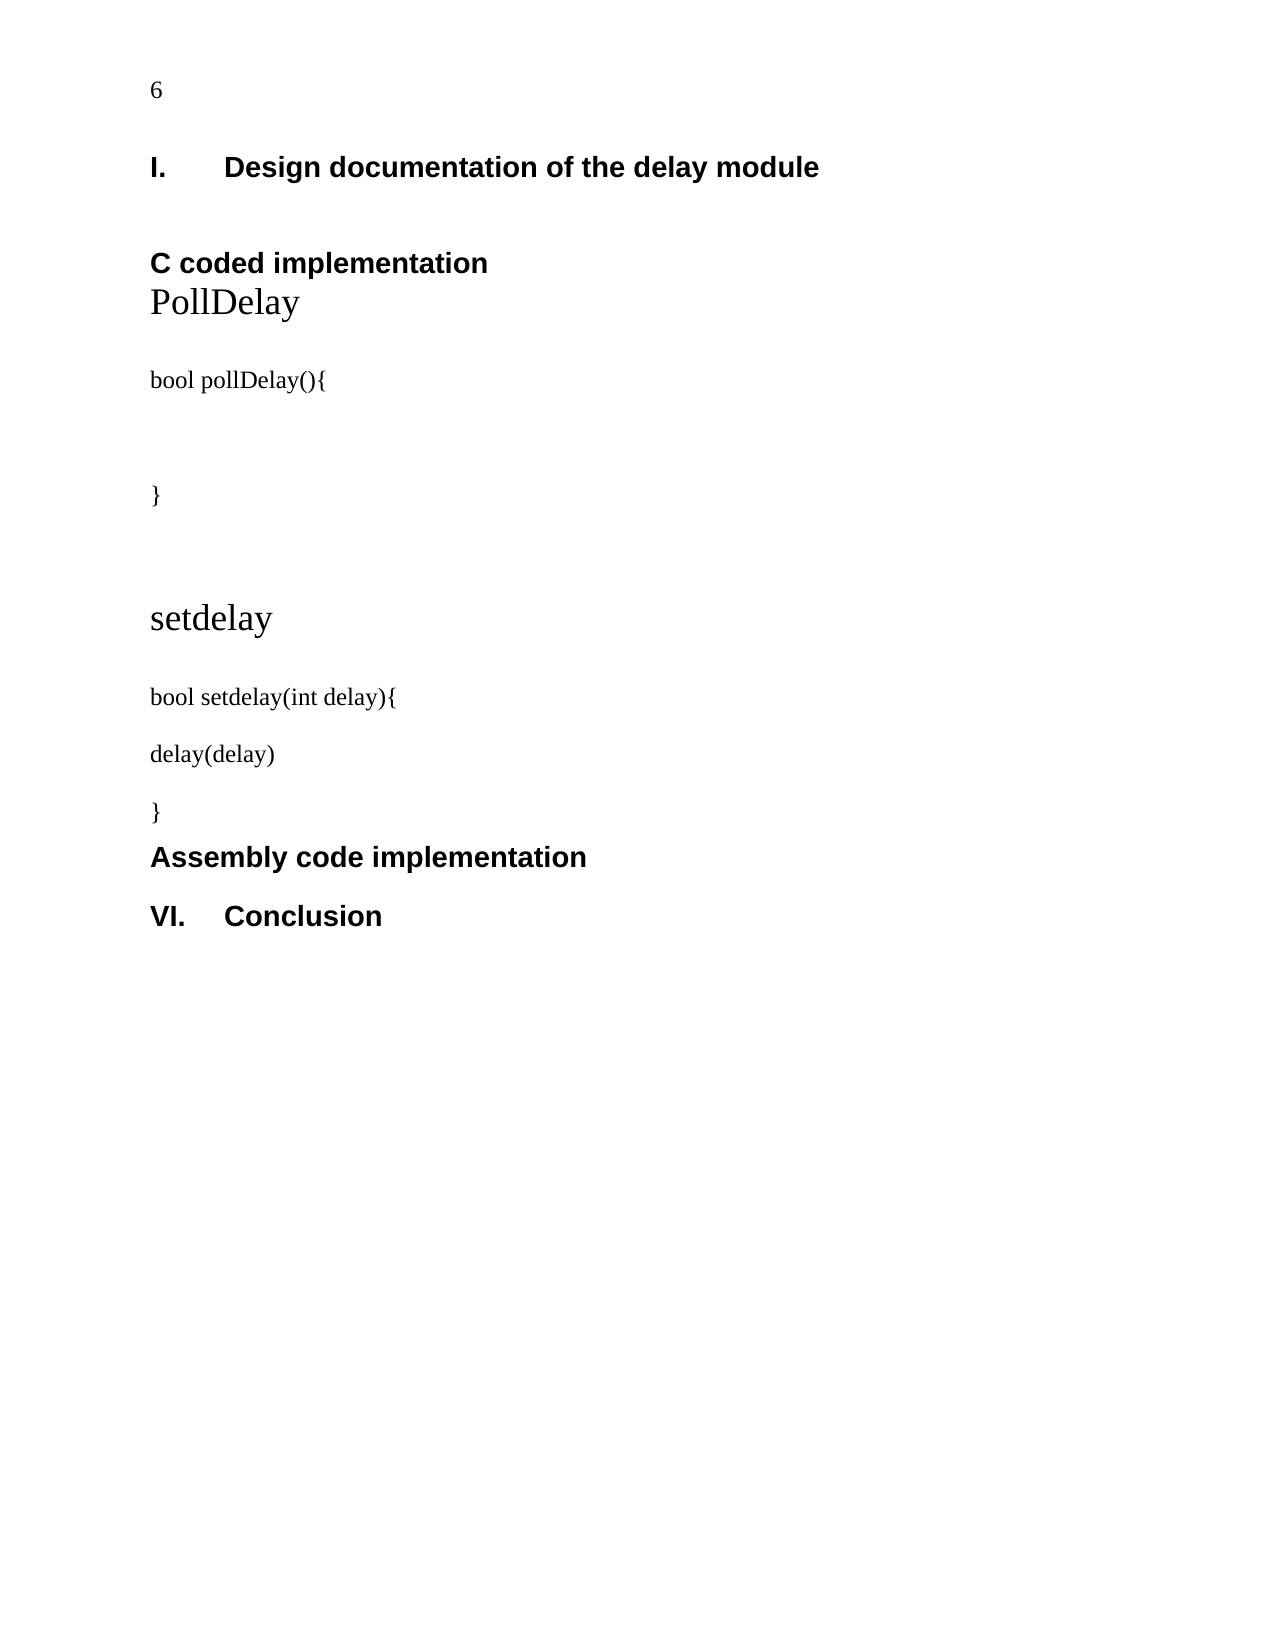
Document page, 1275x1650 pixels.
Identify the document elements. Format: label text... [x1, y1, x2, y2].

subtitle C coded implementation [150, 246, 1125, 279]
text delay(delay) [150, 739, 1125, 768]
text PollDelay [150, 279, 1125, 322]
text bool setdelay(int delay){ [150, 682, 1125, 711]
subtitle Design documentation of the delay module [150, 150, 1125, 183]
text bool pollDelay(){ [150, 366, 1125, 394]
text } [150, 481, 1125, 509]
subtitle Conclusion [150, 899, 1125, 932]
text } [150, 797, 1125, 826]
text setdelay [150, 596, 1125, 639]
subtitle Assembly code implementation [150, 840, 1125, 874]
